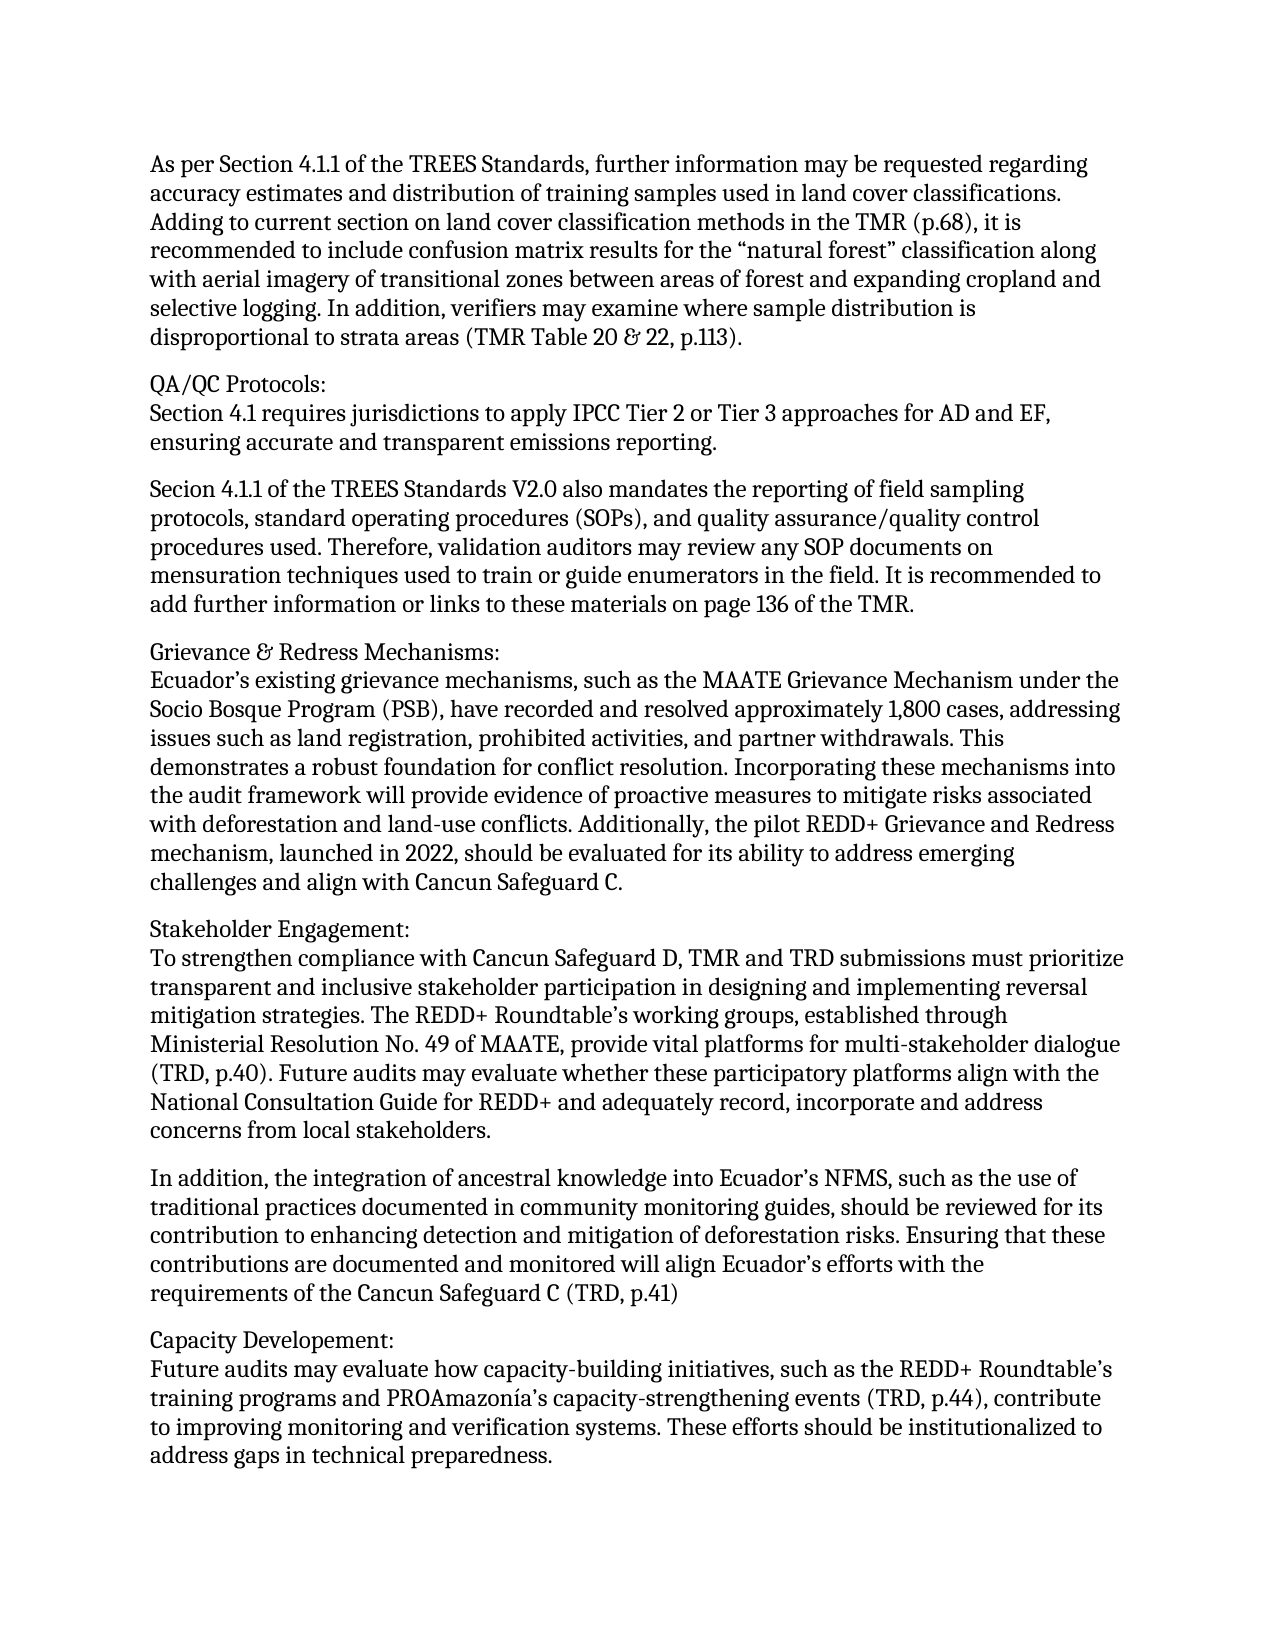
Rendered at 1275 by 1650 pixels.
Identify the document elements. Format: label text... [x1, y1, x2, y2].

text Stakeholder Engagement: To strengthen compliance with Cancun Safeguard D, TMR and TRD submissions must prioritize transparent and inclusive stakeholder participation in designing and implementing reversal mitigation strategies. The REDD+ Roundtable’s working groups, established through Ministerial Resolution No. 49 of MAATE, provide vital platforms for multi-stakeholder dialogue (TRD, p.40). Future audits may evaluate whether these participatory platforms align with the National Consultation Guide for REDD+ and adequately record, incorporate and address concerns from local stakeholders. [150, 915, 1125, 1145]
text Grievance & Redress Mechanisms: Ecuador’s existing grievance mechanisms, such as the MAATE Grievance Mechanism under the Socio Bosque Program (PSB), have recorded and resolved approximately 1,800 cases, addressing issues such as land registration, prohibited activities, and partner withdrawals. This demonstrates a robust foundation for conflict resolution. Incorporating these mechanisms into the audit framework will provide evidence of proactive measures to mitigate risks associated with deforestation and land-use conflicts. Additionally, the pilot REDD+ Grievance and Redress mechanism, launched in 2022, should be evaluated for its ability to address emerging challenges and align with Cancun Safeguard C. [150, 637, 1125, 896]
text QA/QC Protocols: Section 4.1 requires jurisdictions to apply IPCC Tier 2 or Tier 3 approaches for AD and EF, ensuring accurate and transparent emissions reporting. [150, 370, 1125, 456]
text Capacity Developement: Future audits may evaluate how capacity-building initiatives, such as the REDD+ Roundtable’s training programs and PROAmazonía’s capacity-strengthening events (TRD, p.44), contribute to improving monitoring and verification systems. These efforts should be institutionalized to address gaps in technical preparedness. [150, 1326, 1125, 1470]
text Secion 4.1.1 of the TREES Standards V2.0 also mandates the reporting of field sampling protocols, standard operating procedures (SOPs), and quality assurance/quality control procedures​​ used. Therefore, validation auditors may review any SOP documents on mensuration techniques used to train or guide enumerators in the field. It is recommended to add further information or links to these materials on page 136 of the TMR. [150, 475, 1125, 619]
text As per Section 4.1.1 of the TREES Standards, further information may be requested regarding accuracy estimates and distribution of training samples used in land cover classifications. Adding to current section on land cover classification methods in the TMR (p.68), it is recommended to include confusion matrix results for the “natural forest” classification along with aerial imagery of transitional zones between areas of forest and expanding cropland and selective logging. In addition, verifiers may examine where sample distribution is disproportional to strata areas (TMR Table 20 & 22, p.113). [150, 150, 1125, 351]
text In addition, the integration of ancestral knowledge into Ecuador’s NFMS, such as the use of traditional practices documented in community monitoring guides, should be reviewed for its contribution to enhancing detection and mitigation of deforestation risks. Ensuring that these contributions are documented and monitored will align Ecuador’s efforts with the requirements of the Cancun Safeguard C (TRD, p.41) [150, 1164, 1125, 1307]
